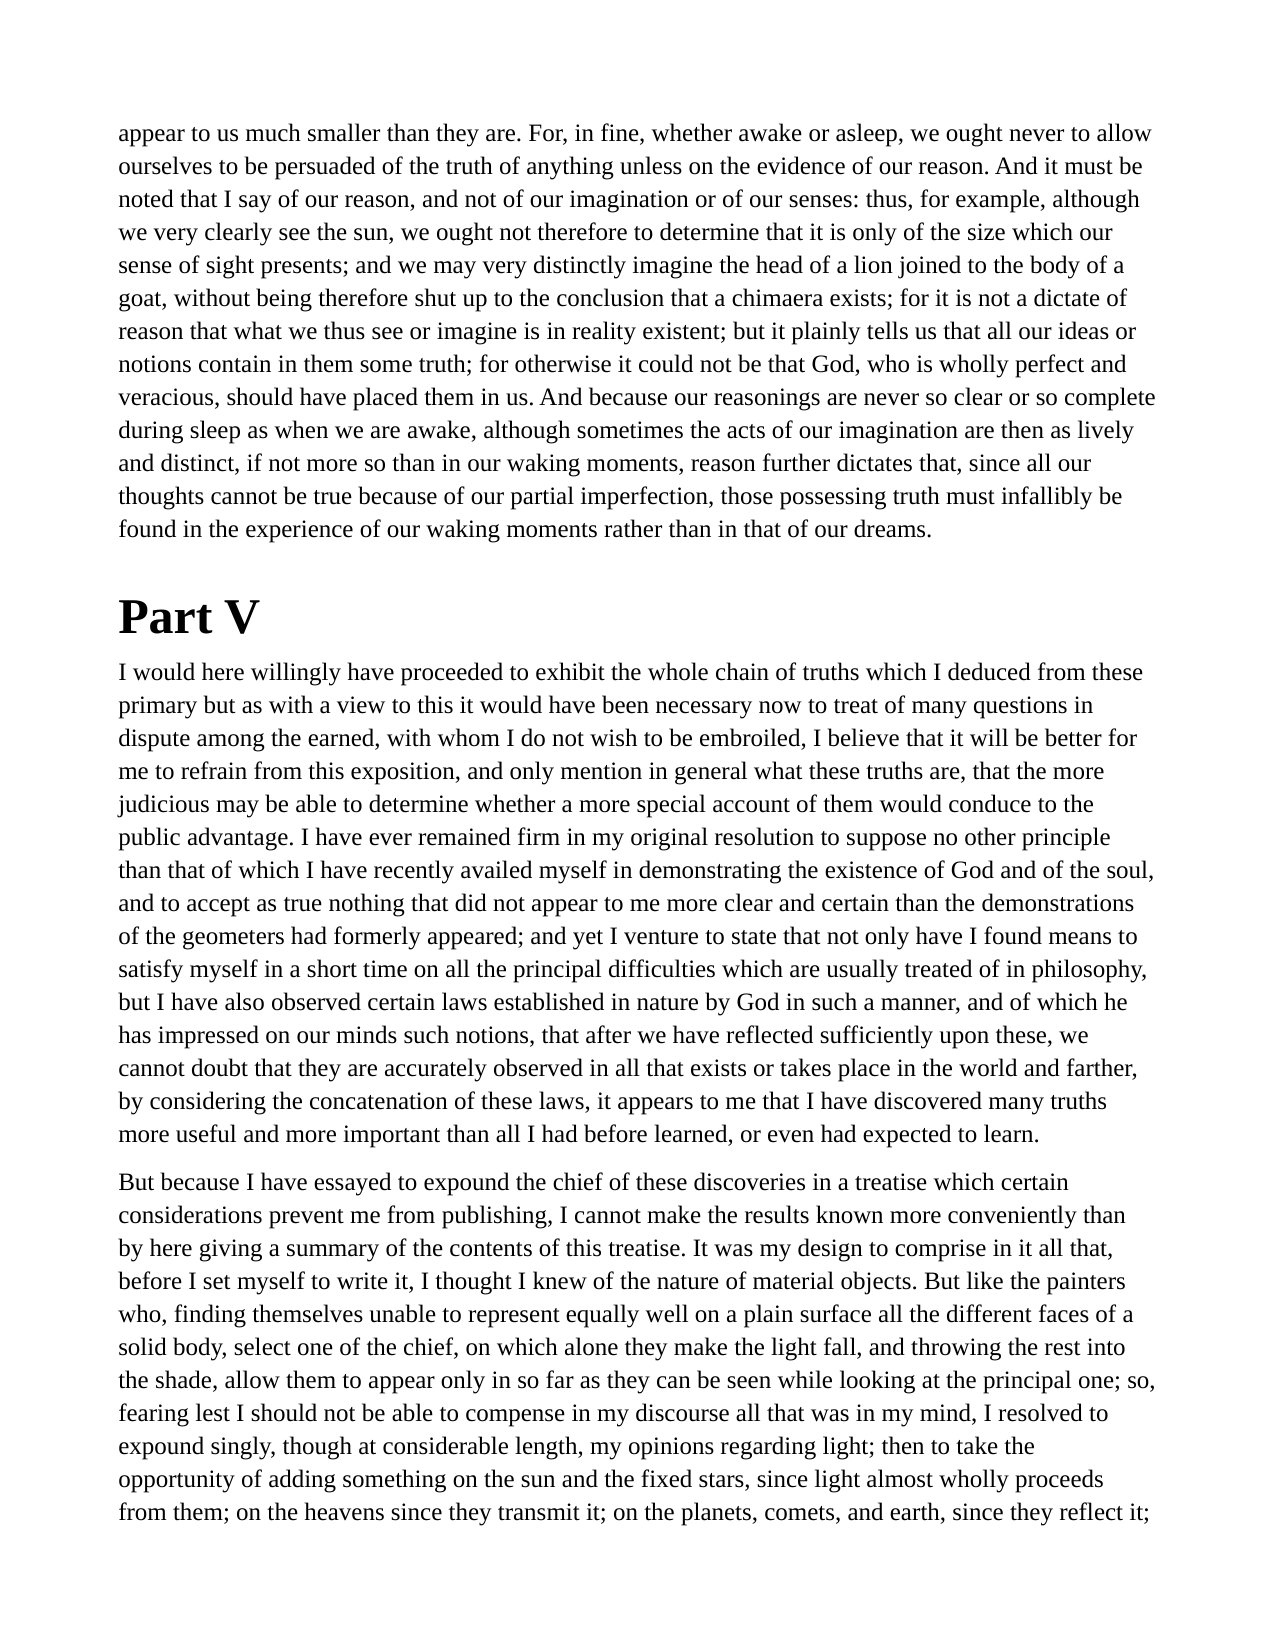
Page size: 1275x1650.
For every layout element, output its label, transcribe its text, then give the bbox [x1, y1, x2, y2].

text I would here willingly have proceeded to exhibit the whole chain of truths which I deduced from these primary but as with a view to this it would have been necessary now to treat of many questions in dispute among the earned, with whom I do not wish to be embroiled, I believe that it will be better for me to refrain from this exposition, and only mention in general what these truths are, that the more judicious may be able to determine whether a more special account of them would conduce to the public advantage. I have ever remained firm in my original resolution to suppose no other principle than that of which I have recently availed myself in demonstrating the existence of God and of the soul, and to accept as true nothing that did not appear to me more clear and certain than the demonstrations of the geometers had formerly appeared; and yet I venture to state that not only have I found means to satisfy myself in a short time on all the principal difficulties which are usually treated of in philosophy, but I have also observed certain laws established in nature by God in such a manner, and of which he has impressed on our minds such notions, that after we have reflected sufficiently upon these, we cannot doubt that they are accurately observed in all that exists or takes place in the world and farther, by considering the concatenation of these laws, it appears to me that I have discovered many truths more useful and more important than all I had before learned, or even had expected to learn. [118, 657, 1157, 1148]
text But because I have essayed to expound the chief of these discoveries in a treatise which certain considerations prevent me from publishing, I cannot make the results known more conveniently than by here giving a summary of the contents of this treatise. It was my design to comprise in it all that, before I set myself to write it, I thought I knew of the nature of material objects. But like the painters who, finding themselves unable to represent equally well on a plain surface all the different faces of a solid body, select one of the chief, on which alone they make the light fall, and throwing the rest into the shade, allow them to appear only in so far as they can be seen while looking at the principal one; so, fearing lest I should not be able to compense in my discourse all that was in my mind, I resolved to expound singly, though at considerable length, my opinions regarding light; then to take the opportunity of adding something on the sun and the fixed stars, since light almost wholly proceeds from them; on the heavens since they transmit it; on the planets, comets, and earth, since they reflect it; [118, 1167, 1157, 1526]
text appear to us much smaller than they are. For, in fine, whether awake or asleep, we ought never to allow ourselves to be persuaded of the truth of anything unless on the evidence of our reason. And it must be noted that I say of our reason, and not of our imagination or of our senses: thus, for example, although we very clearly see the sun, we ought not therefore to determine that it is only of the size which our sense of sight presents; and we may very distinctly imagine the head of a lion joined to the body of a goat, without being therefore shut up to the conclusion that a chimaera exists; for it is not a dictate of reason that what we thus see or imagine is in reality existent; but it plainly tells us that all our ideas or notions contain in them some truth; for otherwise it could not be that God, who is wholly perfect and veracious, should have placed them in us. And because our reasonings are never so clear or so complete during sleep as when we are awake, although sometimes the acts of our imagination are then as lively and distinct, if not more so than in our waking moments, reason further dictates that, since all our thoughts cannot be true because of our partial imperfection, those possessing truth must infallibly be found in the experience of our waking moments rather than in that of our dreams. [118, 118, 1157, 543]
subtitle Part V [118, 587, 1157, 644]
